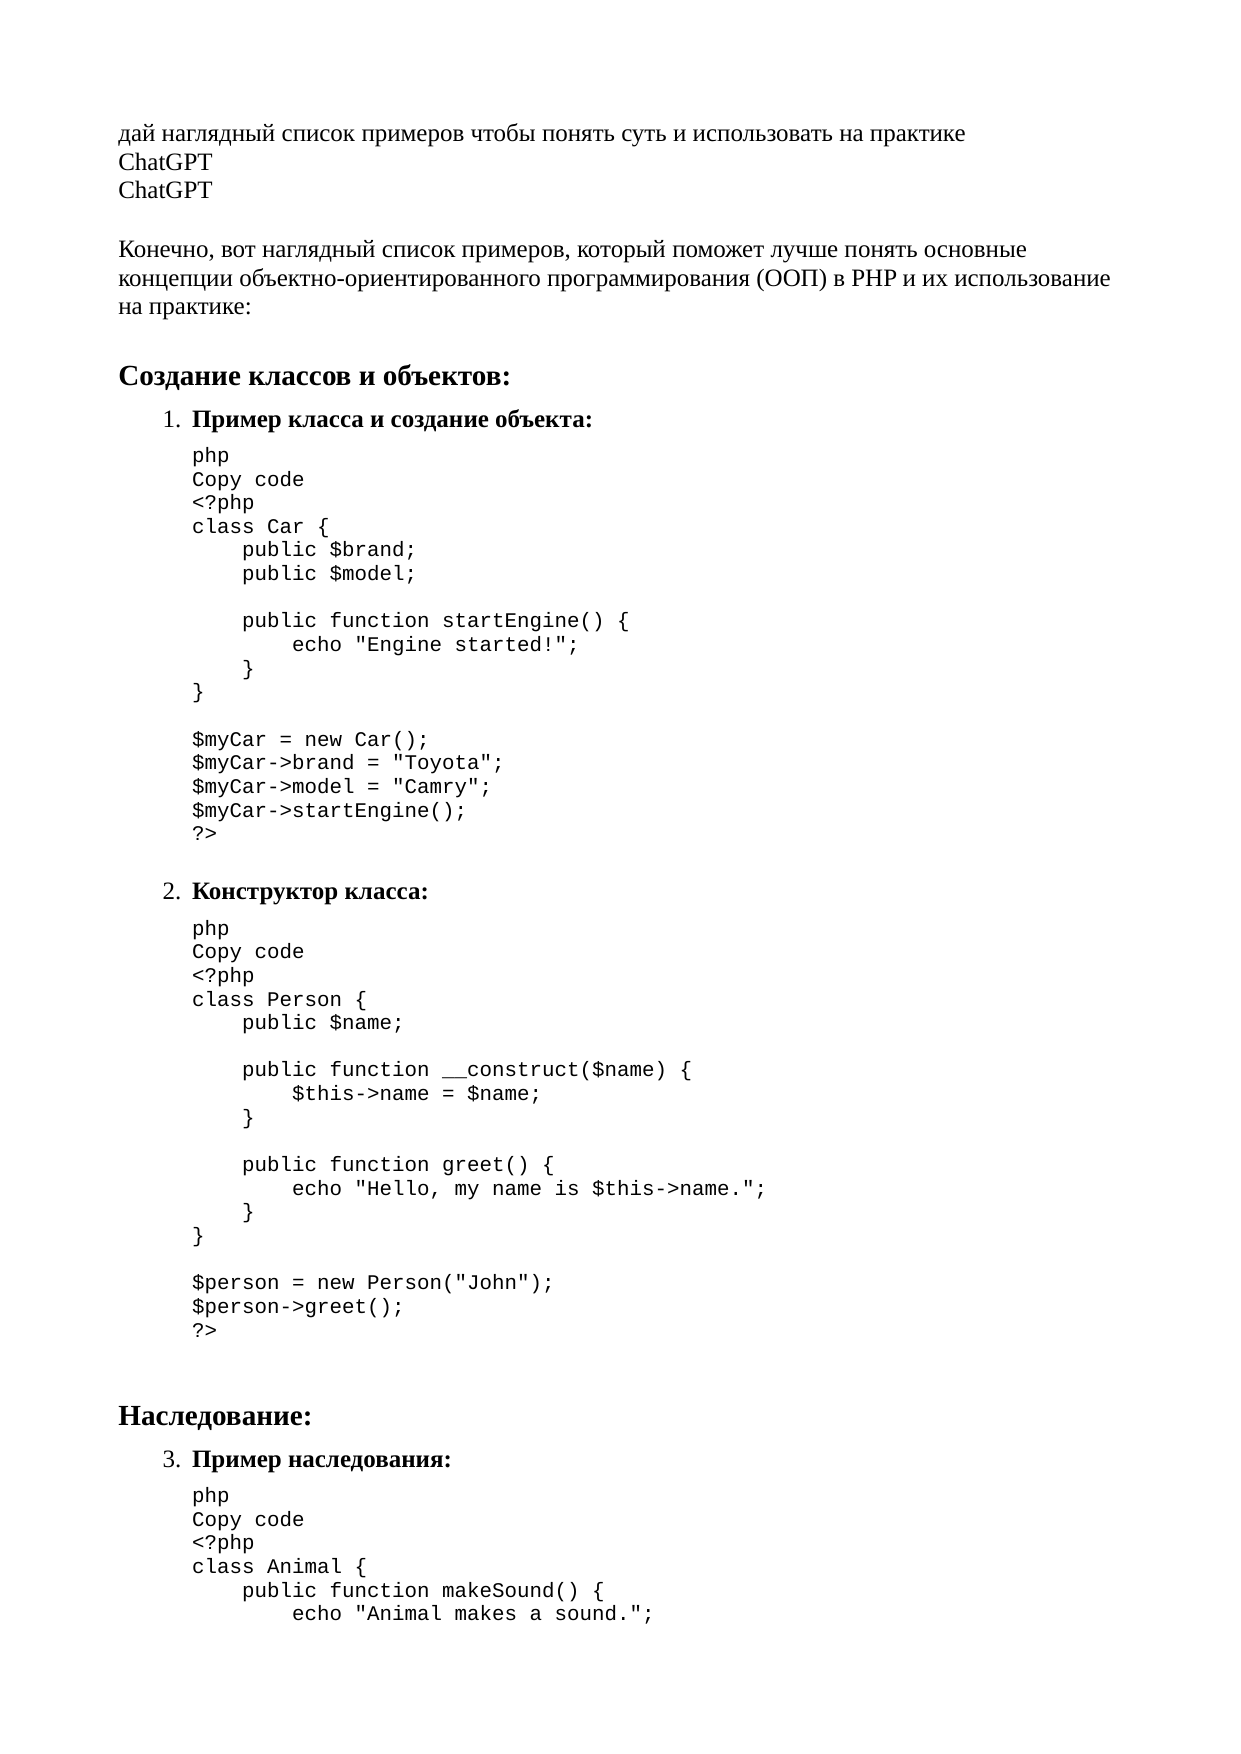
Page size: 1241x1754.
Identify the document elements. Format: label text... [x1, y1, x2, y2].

list php [162, 1485, 1122, 1509]
list Пример класса и создание объекта: [162, 404, 1122, 432]
list Copy code [162, 468, 1122, 492]
list public $model; [162, 563, 1122, 587]
list $this->name = $name; [162, 1083, 1122, 1107]
text Конечно, вот наглядный список примеров, который поможет лучше понять основные концепции объектно-ориентированного программирования (ООП) в PHP и их использование на практике: [118, 234, 1122, 320]
list public $name; [162, 1012, 1122, 1036]
list ?> [162, 823, 1122, 847]
list $person = new Person("John"); [162, 1272, 1122, 1296]
list public function startEngine() { [162, 610, 1122, 634]
list Конструктор класса: [162, 876, 1122, 905]
list echo "Hello, my name is $this->name."; [162, 1178, 1122, 1201]
list } [162, 681, 1122, 705]
list $person->greet(); [162, 1296, 1122, 1319]
list <?php [162, 965, 1122, 988]
list <?php [162, 1532, 1122, 1556]
list class Car { [162, 516, 1122, 539]
list Copy code [162, 941, 1122, 965]
list echo "Animal makes a sound."; [162, 1603, 1122, 1627]
text ChatGPT [118, 147, 1122, 176]
list } [162, 1225, 1122, 1249]
subtitle Наследование: [118, 1398, 1122, 1431]
list class Animal { [162, 1556, 1122, 1579]
list public function __construct($name) { [162, 1059, 1122, 1083]
list $myCar = new Car(); [162, 729, 1122, 752]
list class Person { [162, 988, 1122, 1012]
list ?> [162, 1319, 1122, 1343]
list php [162, 445, 1122, 468]
subtitle Создание классов и объектов: [118, 358, 1122, 391]
list public $brand; [162, 539, 1122, 563]
list public function greet() { [162, 1154, 1122, 1178]
list <?php [162, 492, 1122, 516]
text ChatGPT [118, 176, 1122, 204]
list $myCar->startEngine(); [162, 799, 1122, 823]
text дай наглядный список примеров чтобы понять суть и использовать на практике [118, 118, 1122, 147]
list Пример наследования: [162, 1444, 1122, 1472]
list $myCar->brand = "Toyota"; [162, 752, 1122, 776]
list Copy code [162, 1509, 1122, 1532]
list } [162, 1107, 1122, 1130]
list $myCar->model = "Camry"; [162, 776, 1122, 799]
list } [162, 658, 1122, 681]
list public function makeSound() { [162, 1579, 1122, 1603]
list php [162, 918, 1122, 941]
list echo "Engine started!"; [162, 634, 1122, 658]
list } [162, 1201, 1122, 1225]
